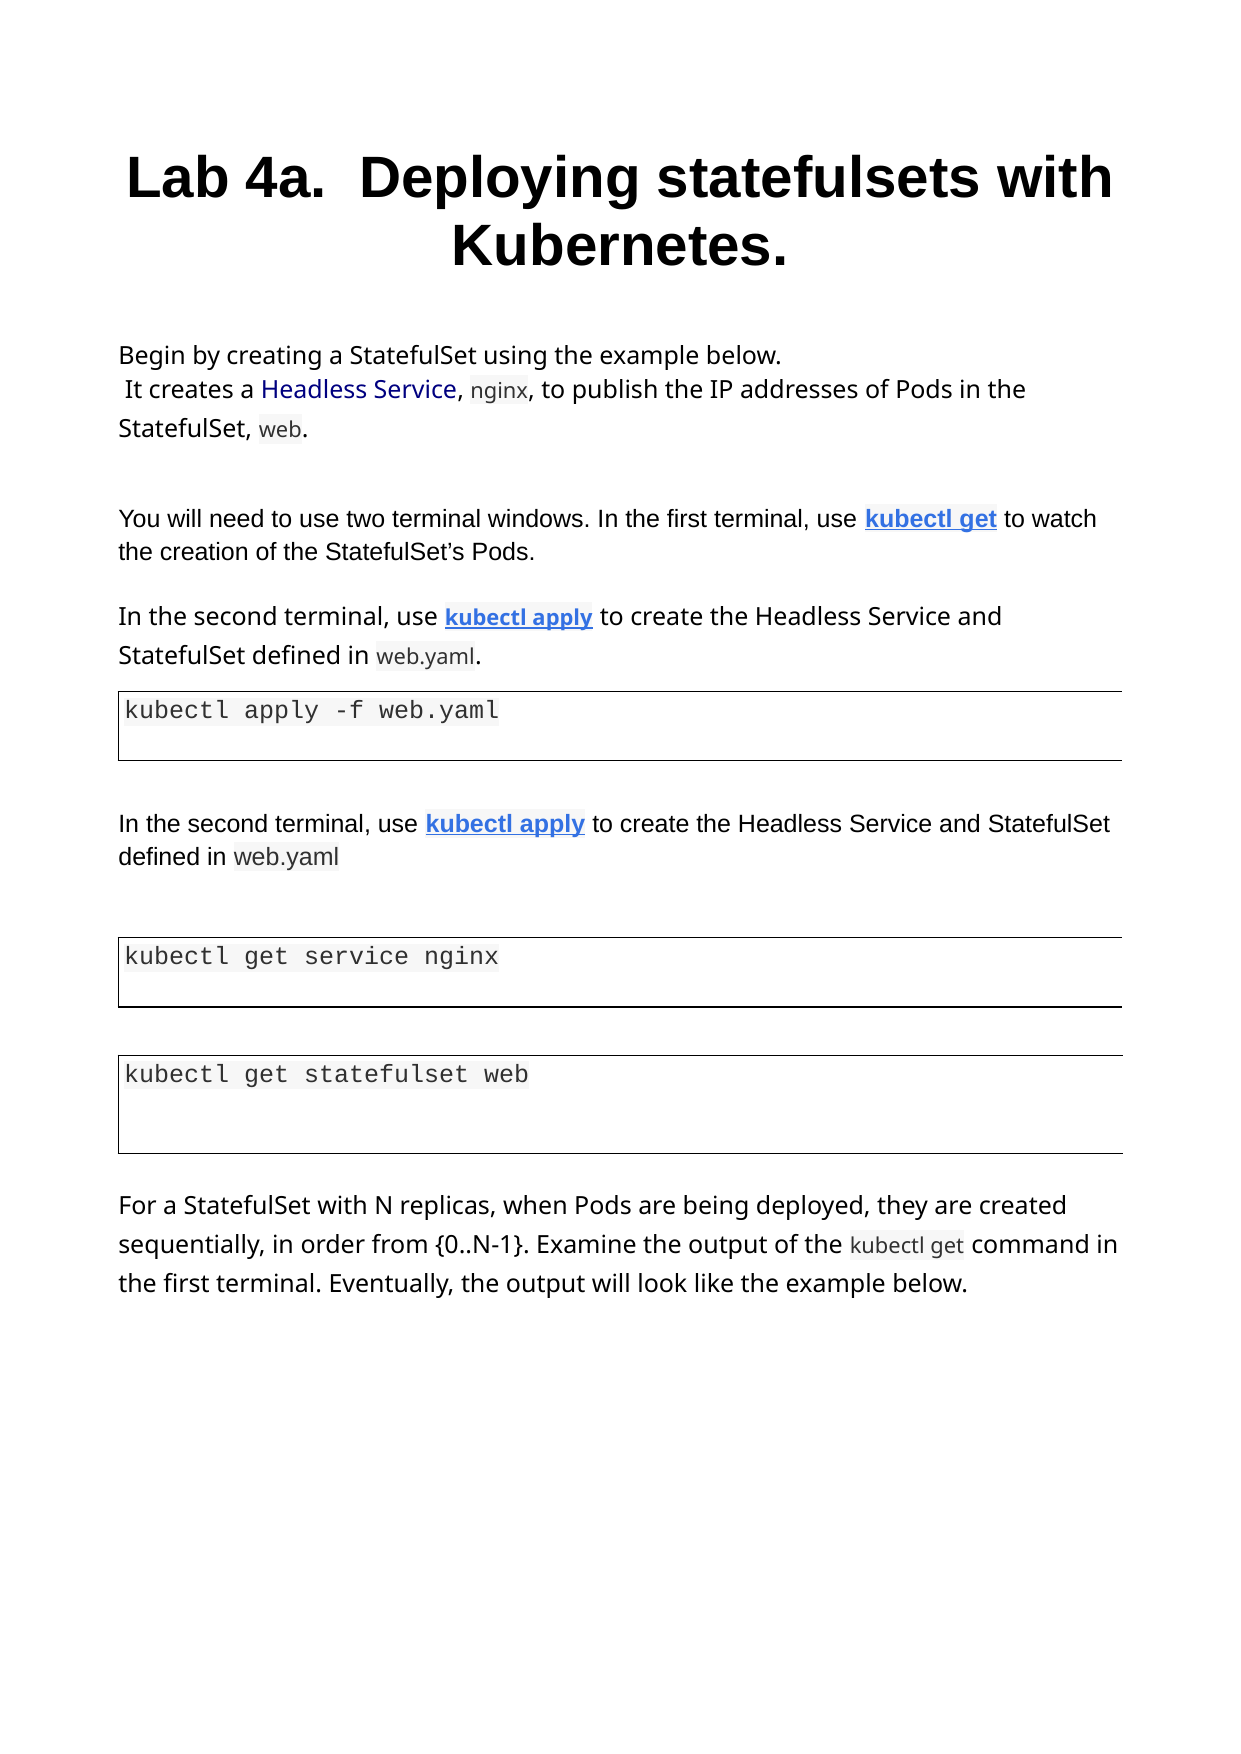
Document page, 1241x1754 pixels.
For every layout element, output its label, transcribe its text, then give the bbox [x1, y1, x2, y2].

table_header kubectl apply -f web.yaml [119, 692, 1122, 760]
text It creates a Headless Service, nginx, to publish the IP addresses of Pods in the StatefulSet, web. [118, 371, 1122, 445]
table_header kubectl get service nginx [119, 938, 1122, 1006]
text In the second terminal, use kubectl apply to create the Headless Service and StatefulSet defined in web.yaml. [118, 598, 1122, 672]
text In the second terminal, use kubectl apply to create the Headless Service and StatefulSet defined in web.yaml [118, 809, 1122, 871]
table_header kubectl get statefulset web [119, 1056, 1123, 1152]
title Lab 4a. Deploying statefulsets with Kubernetes. [118, 143, 1122, 277]
text You will need to use two terminal windows. In the first terminal, use kubectl get to watch the creation of the StatefulSet’s Pods. [118, 503, 1122, 565]
